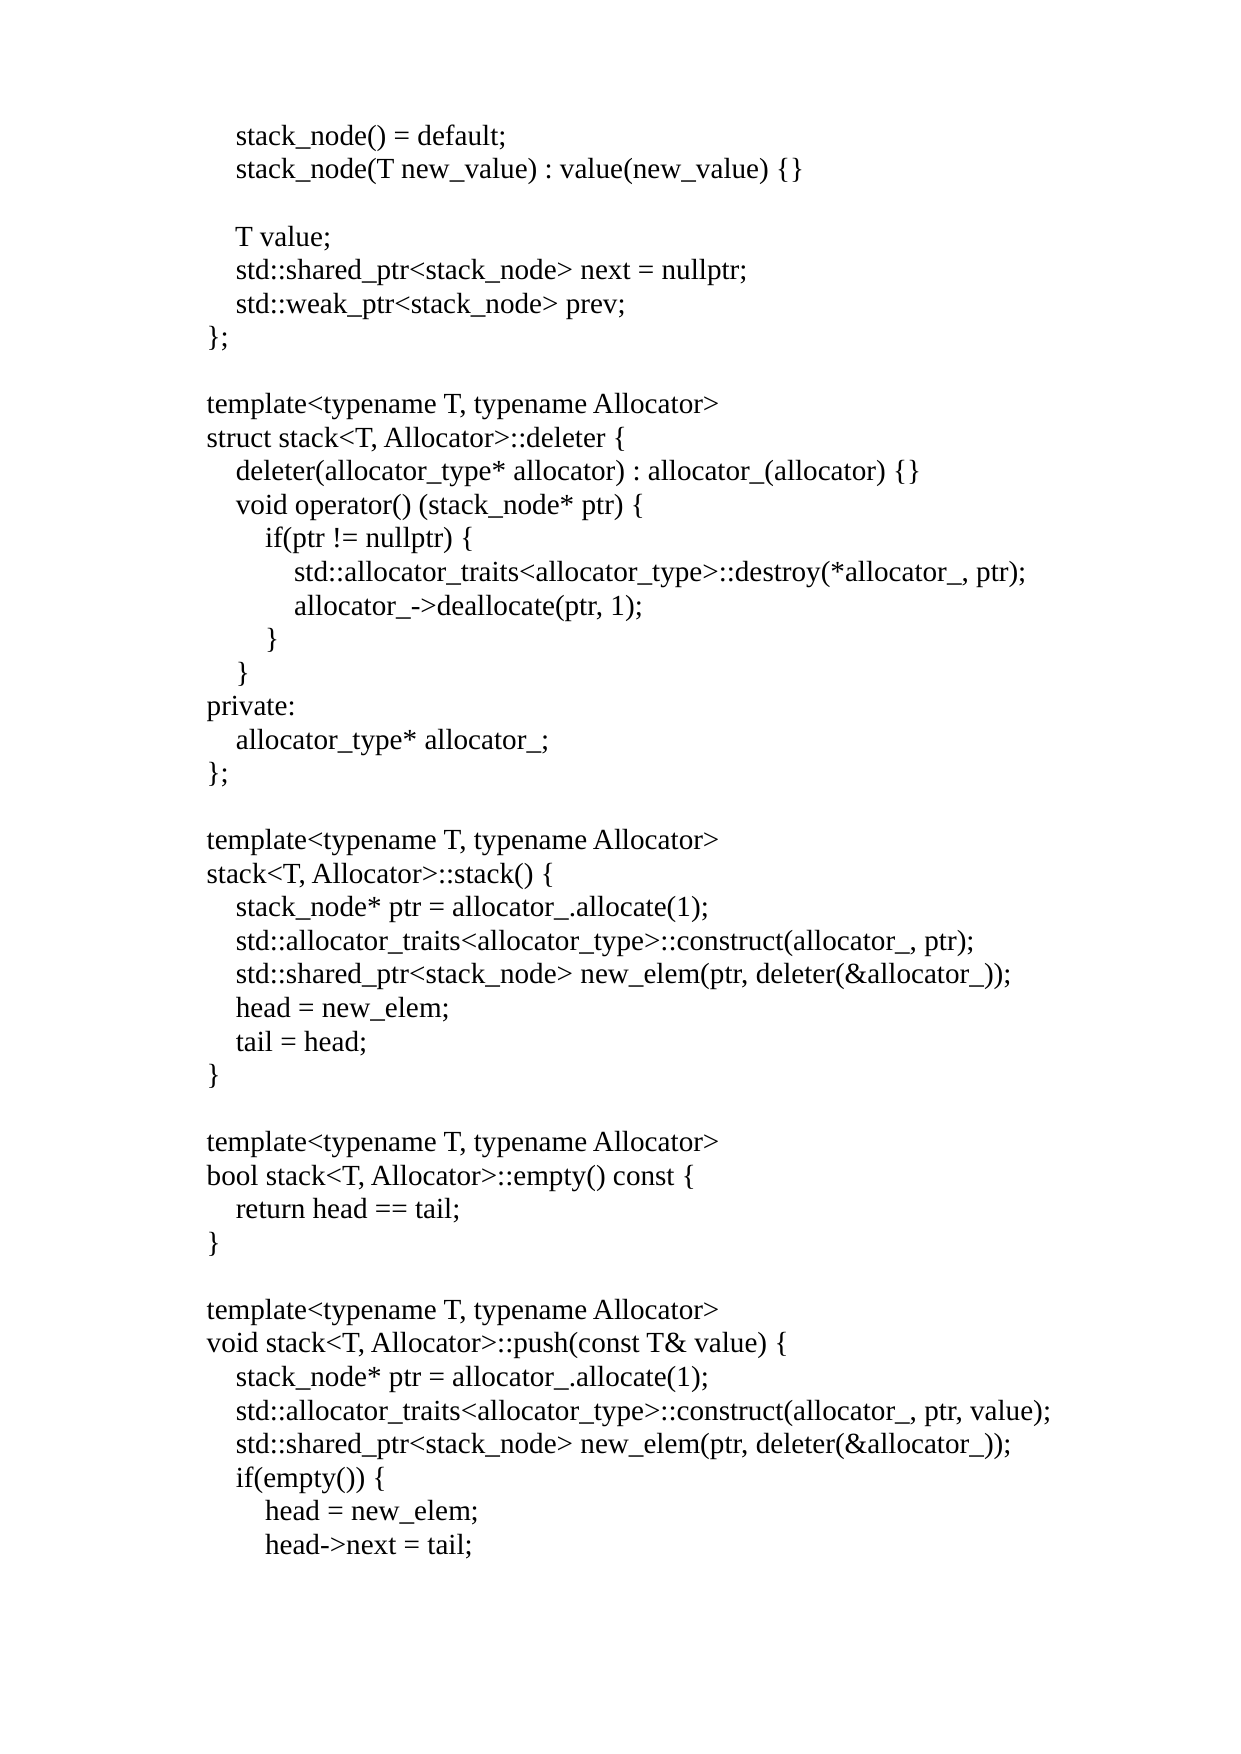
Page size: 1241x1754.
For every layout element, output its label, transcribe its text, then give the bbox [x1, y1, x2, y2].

text }; [177, 755, 1152, 789]
text template<typename T, typename Allocator> [177, 386, 1152, 420]
text void stack<T, Allocator>::push(const T& value) { [177, 1326, 1152, 1359]
text template<typename T, typename Allocator> [177, 1292, 1152, 1326]
text return head == tail; [177, 1191, 1152, 1225]
text std::allocator_traits<allocator_type>::destroy(*allocator_, ptr); [177, 554, 1152, 588]
text if(empty()) { [177, 1460, 1152, 1493]
text } [177, 1225, 1152, 1258]
text deleter(allocator_type* allocator) : allocator_(allocator) {} [177, 453, 1152, 487]
text allocator_->deallocate(ptr, 1); [177, 588, 1152, 621]
text std::allocator_traits<allocator_type>::construct(allocator_, ptr, value); [177, 1393, 1152, 1426]
text template<typename T, typename Allocator> [177, 1124, 1152, 1158]
text std::weak_ptr<stack_node> prev; [177, 286, 1152, 319]
text void operator() (stack_node* ptr) { [177, 487, 1152, 521]
text } [177, 1057, 1152, 1091]
text template<typename T, typename Allocator> [177, 822, 1152, 856]
text head->next = tail; [177, 1527, 1152, 1560]
text std::allocator_traits<allocator_type>::construct(allocator_, ptr); [177, 923, 1152, 957]
text std::shared_ptr<stack_node> new_elem(ptr, deleter(&allocator_)); [177, 1426, 1152, 1460]
text bool stack<T, Allocator>::empty() const { [177, 1158, 1152, 1191]
text struct stack<T, Allocator>::deleter { [177, 420, 1152, 453]
text }; [177, 319, 1152, 353]
text head = new_elem; [177, 990, 1152, 1024]
text std::shared_ptr<stack_node> next = nullptr; [177, 252, 1152, 286]
text head = new_elem; [177, 1493, 1152, 1527]
text allocator_type* allocator_; [177, 722, 1152, 755]
text stack_node() = default; [177, 118, 1152, 152]
text std::shared_ptr<stack_node> new_elem(ptr, deleter(&allocator_)); [177, 957, 1152, 990]
text stack_node* ptr = allocator_.allocate(1); [177, 889, 1152, 923]
text stack_node* ptr = allocator_.allocate(1); [177, 1359, 1152, 1393]
text stack<T, Allocator>::stack() { [177, 856, 1152, 889]
text T value; [177, 219, 1152, 252]
text } [177, 621, 1152, 655]
text tail = head; [177, 1024, 1152, 1057]
text stack_node(T new_value) : value(new_value) {} [177, 152, 1152, 185]
text } [177, 655, 1152, 688]
text if(ptr != nullptr) { [177, 521, 1152, 554]
text private: [177, 688, 1152, 722]
